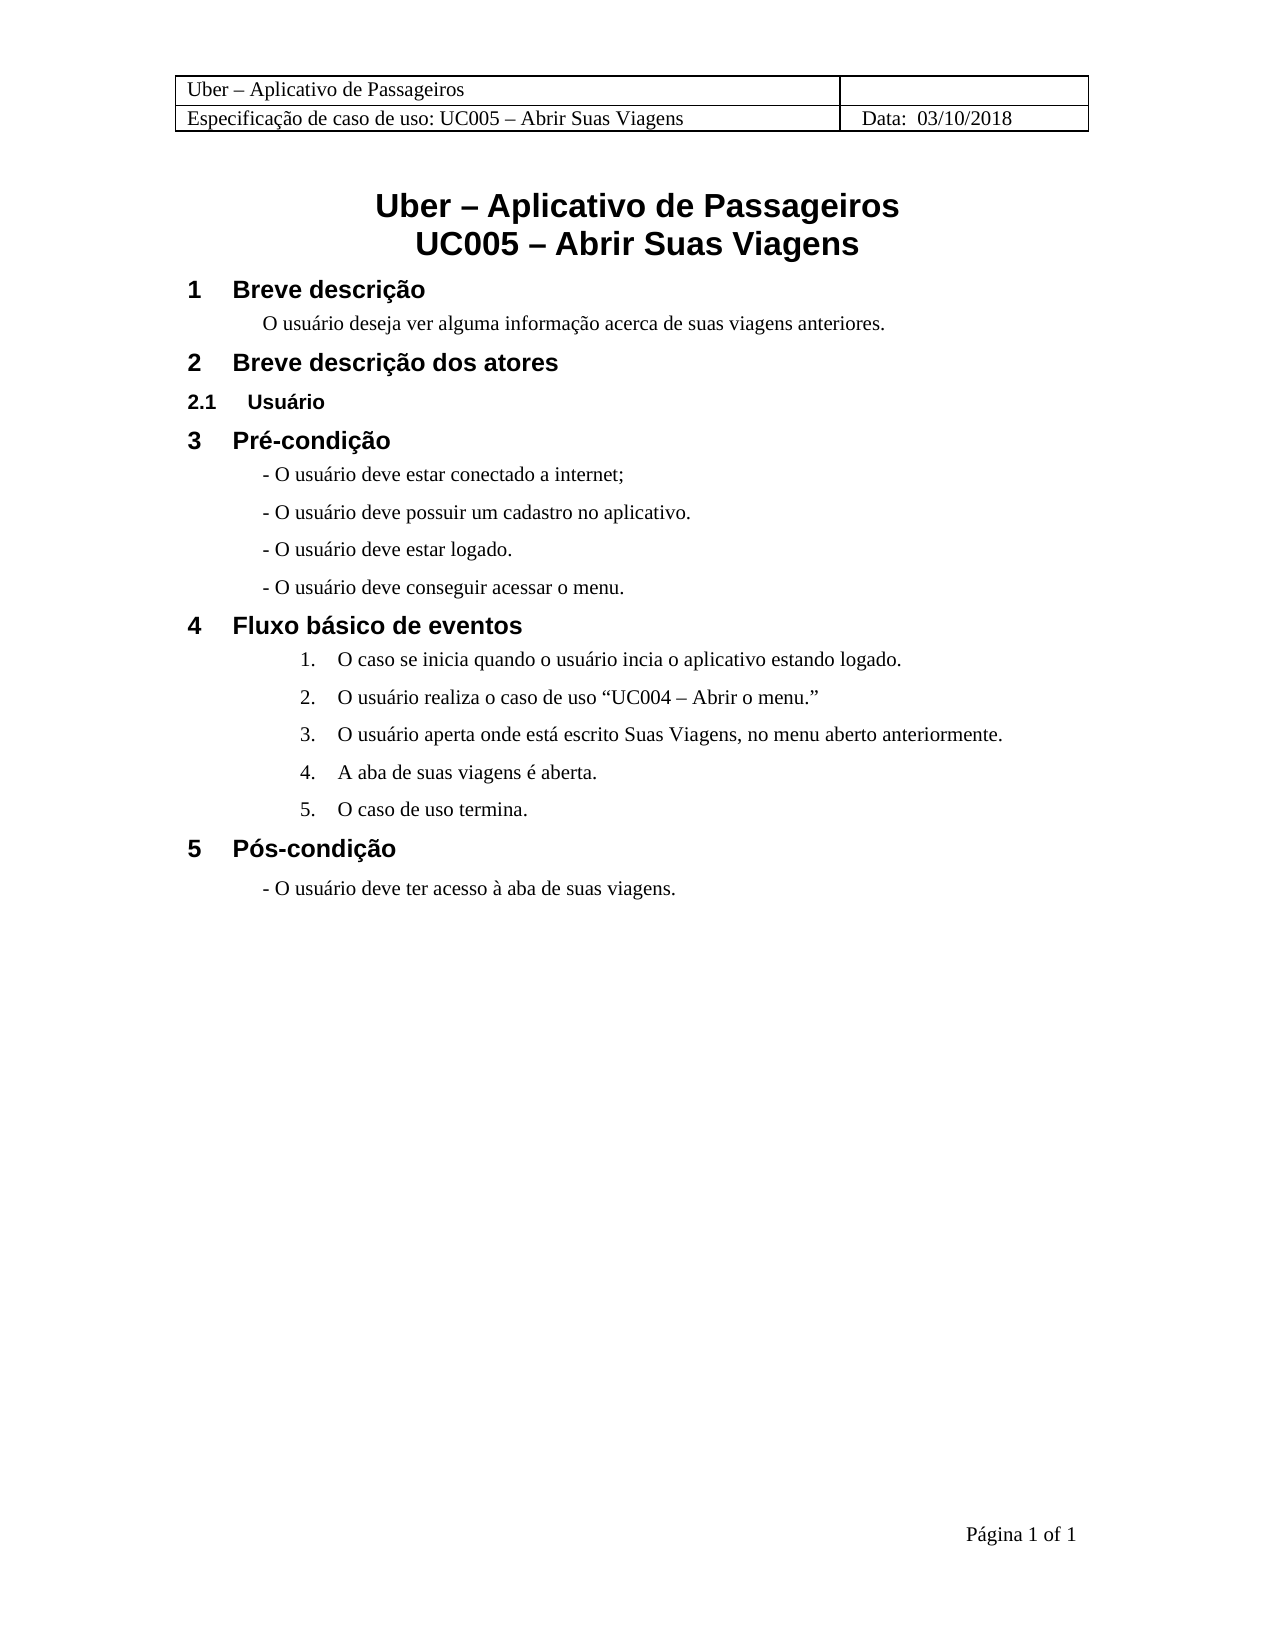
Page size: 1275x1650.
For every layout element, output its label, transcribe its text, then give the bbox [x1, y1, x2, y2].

subtitle Usuário [187, 389, 1087, 414]
list O usuário aperta onde está escrito Suas Viagens, no menu aberto anteriormente. [300, 721, 1087, 746]
text - O usuário deve possuir um cadastro no aplicativo. [262, 499, 1087, 524]
list O caso de uso termina. [300, 796, 1087, 821]
subtitle Breve descrição dos atores [187, 348, 1087, 376]
subtitle Pré-condição [187, 426, 1087, 455]
text - O usuário deve estar logado. [262, 536, 1087, 561]
subtitle Breve descrição [187, 275, 1087, 304]
list O caso se inicia quando o usuário incia o aplicativo estando logado. [300, 646, 1087, 671]
subtitle - O usuário deve ter acesso à aba de suas viagens. [187, 875, 1087, 900]
subtitle Fluxo básico de eventos [187, 611, 1087, 640]
list A aba de suas viagens é aberta. [300, 759, 1087, 784]
subtitle Uber – Aplicativo de Passageiros UC005 – Abrir Suas Viagens [187, 186, 1087, 263]
text - O usuário deve estar conectado a internet; [262, 461, 1087, 486]
list O usuário realiza o caso de uso “UC004 – Abrir o menu.” [300, 684, 1087, 709]
subtitle Pós-condição [187, 834, 1087, 863]
text O usuário deseja ver alguma informação acerca de suas viagens anteriores. [262, 310, 1087, 335]
text - O usuário deve conseguir acessar o menu. [262, 574, 1087, 599]
